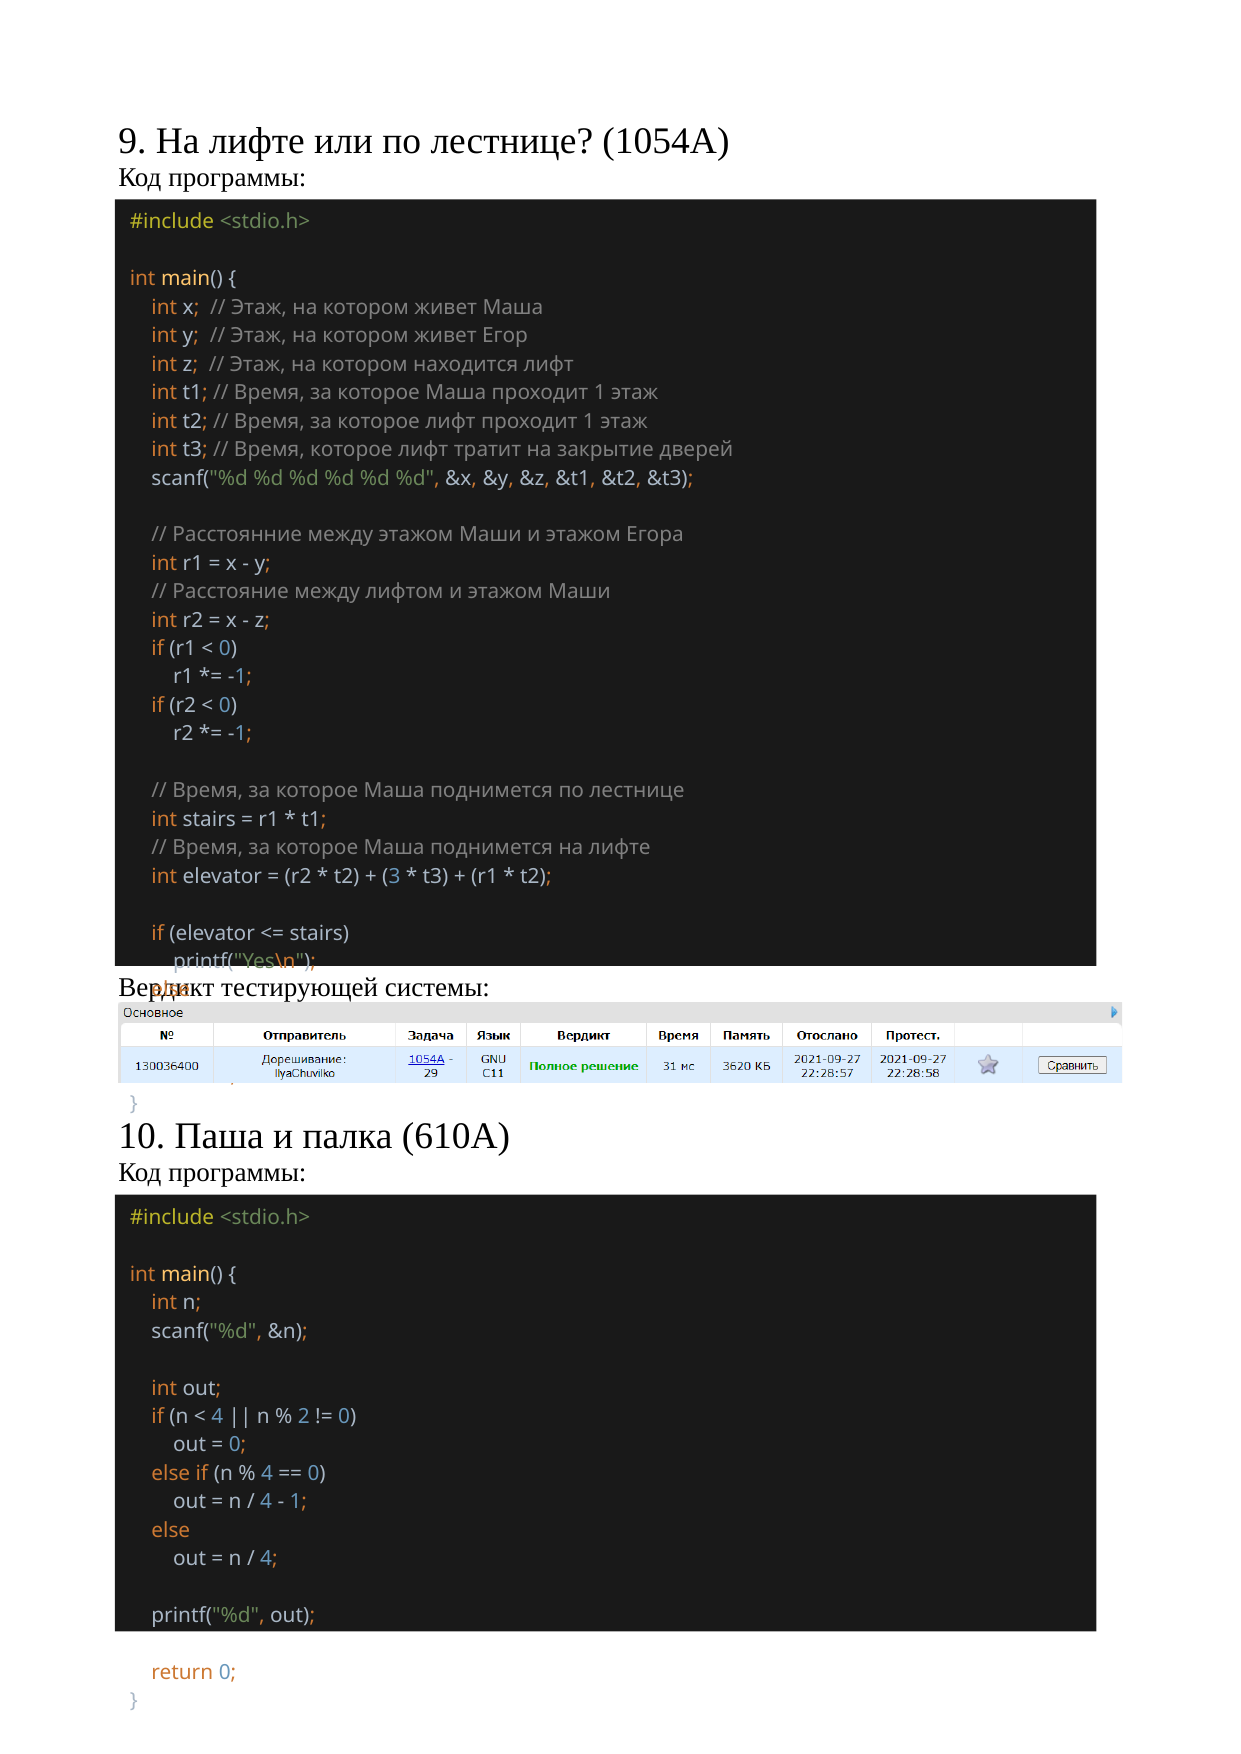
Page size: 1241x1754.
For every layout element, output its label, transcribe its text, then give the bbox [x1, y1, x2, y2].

picture [118, 1002, 1123, 1083]
text Код программы: [118, 161, 1122, 192]
text Код программы: [118, 1157, 1122, 1188]
text 9. На лифте или по лестнице? (1054A) [118, 118, 1122, 161]
text Вердикт тестирующей системы: [118, 971, 1122, 1002]
text 10. Паша и палка (610A) [118, 1113, 1122, 1157]
